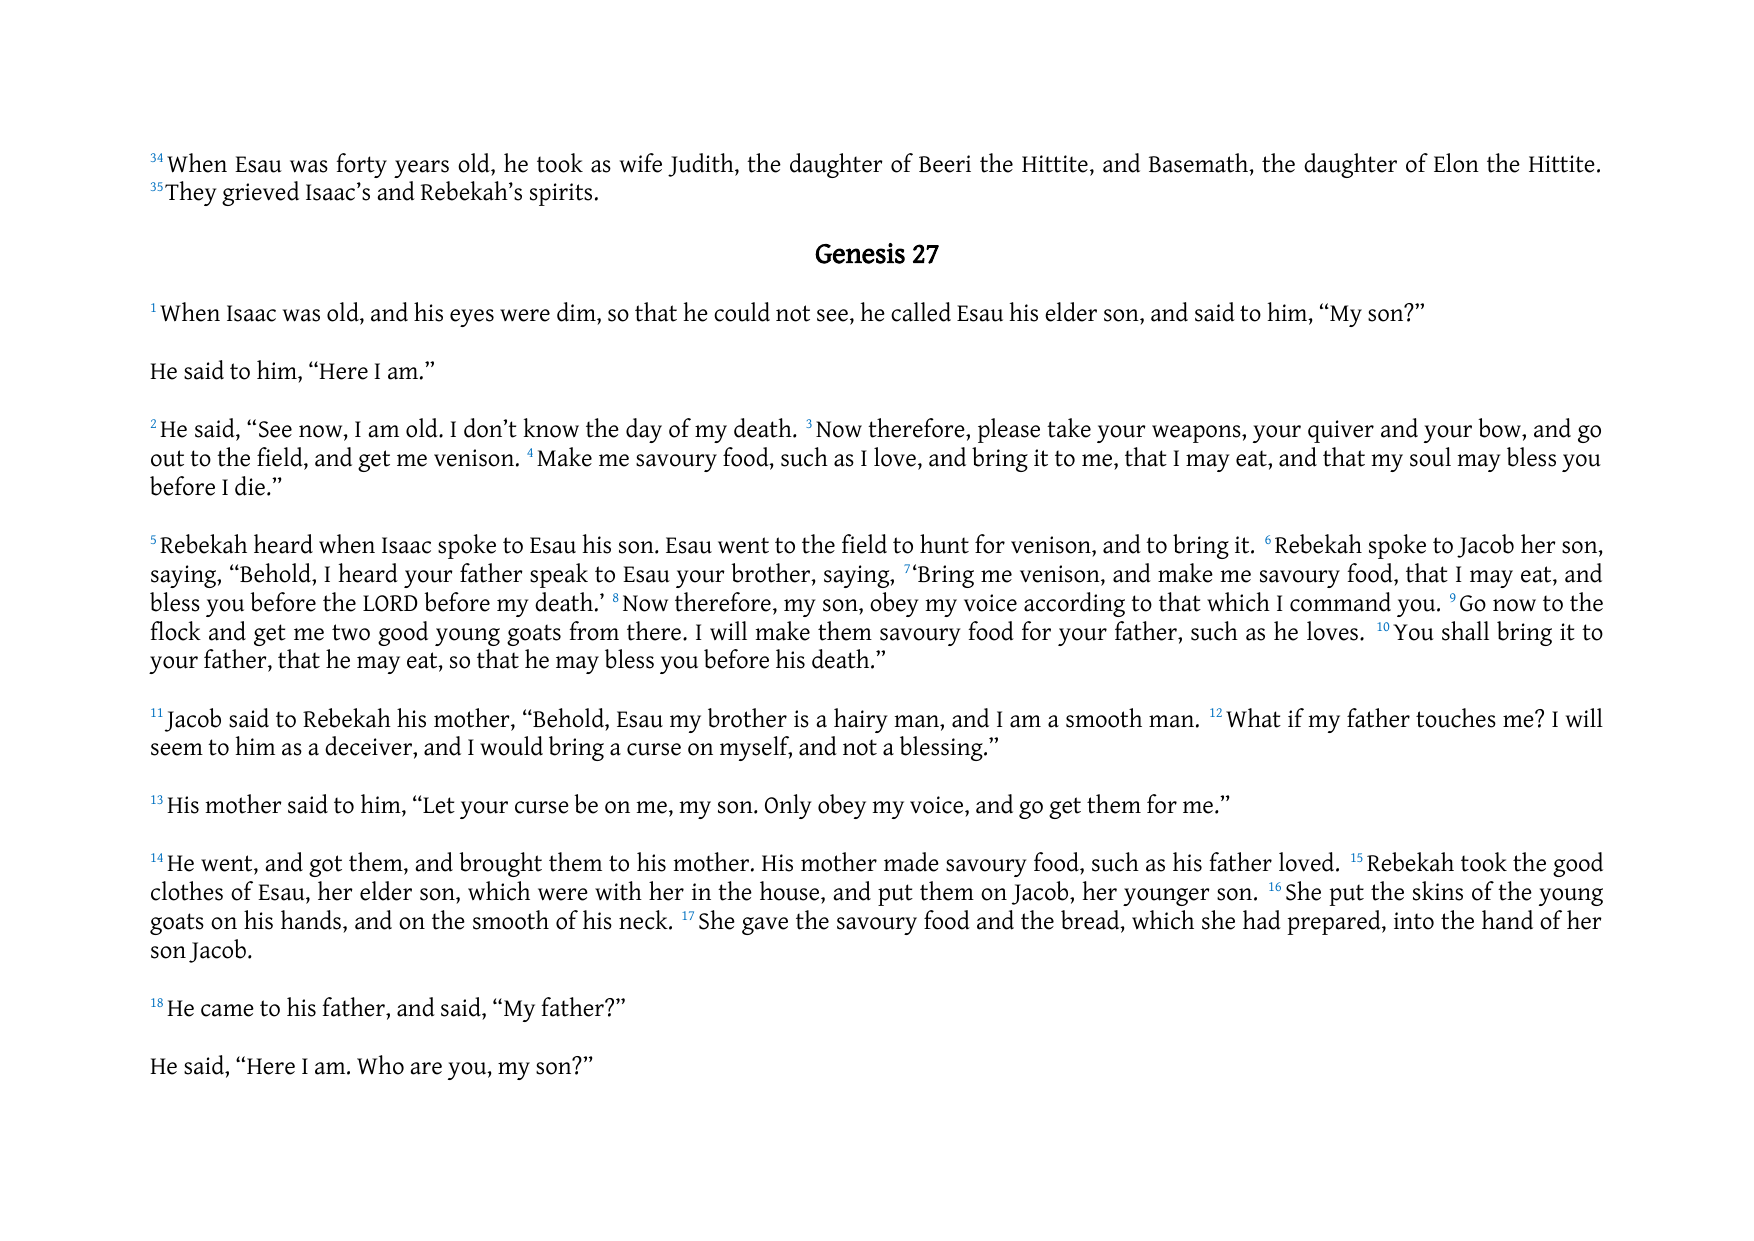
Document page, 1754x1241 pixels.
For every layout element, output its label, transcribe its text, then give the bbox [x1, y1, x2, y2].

text 5 Rebekah heard when Isaac spoke to Esau his son. Esau went to the field to hunt for venison, and to bring it. 6 Rebekah spoke to Jacob her son, saying, “Behold, I heard your father speak to Esau your brother, saying, 7 ‘Bring me venison, and make me savoury food, that I may eat, and bless you before the LORD before my death.’ 8 Now therefore, my son, obey my voice according to that which I command you. 9 Go now to the flock and get me two good young goats from there. I will make them savoury food for your father, such as he loves. 10 You shall bring it to your father, that he may eat, so that he may bless you before his death.” [150, 532, 1604, 676]
text 13 His mother said to him, “Let your curse be on me, my son. Only obey my voice, and go get them for me.” [150, 792, 1604, 821]
text 2 He said, “See now, I am old. I don’t know the day of my death. 3 Now therefore, please take your weapons, your quiver and your bow, and go out to the field, and get me venison. 4 Make me savoury food, such as I love, and bring it to me, that I may eat, and that my soul may bless you before I die.” [150, 416, 1604, 502]
text 1 When Isaac was old, and his eyes were dim, so that he could not see, he called Esau his elder son, and said to him, “My son?” [150, 300, 1604, 329]
text 34 When Esau was forty years old, he took as wife Judith, the daughter of Beeri the Hittite, and Basemath, the daughter of Elon the Hittite. 35 They grieved Isaac’s and Rebekah’s spirits. [150, 150, 1604, 208]
text He said, “Here I am. Who are you, my son?” [150, 1052, 1604, 1081]
text 11 Jacob said to Rebekah his mother, “Behold, Esau my brother is a hairy man, and I am a smooth man. 12 What if my father touches me? I will seem to him as a deceiver, and I would bring a curse on myself, and not a blessing.” [150, 705, 1604, 763]
text He said to him, “Here I am.” [150, 358, 1604, 387]
text 18 He came to his father, and said, “My father?” [150, 994, 1604, 1023]
text Genesis 27 [150, 237, 1604, 271]
text 14 He went, and got them, and brought them to his mother. His mother made savoury food, such as his father loved. 15 Rebekah took the good clothes of Esau, her elder son, which were with her in the house, and put them on Jacob, her younger son. 16 She put the skins of the young goats on his hands, and on the smooth of his neck. 17 She gave the savoury food and the bread, which she had prepared, into the hand of her son Jacob. [150, 850, 1604, 965]
